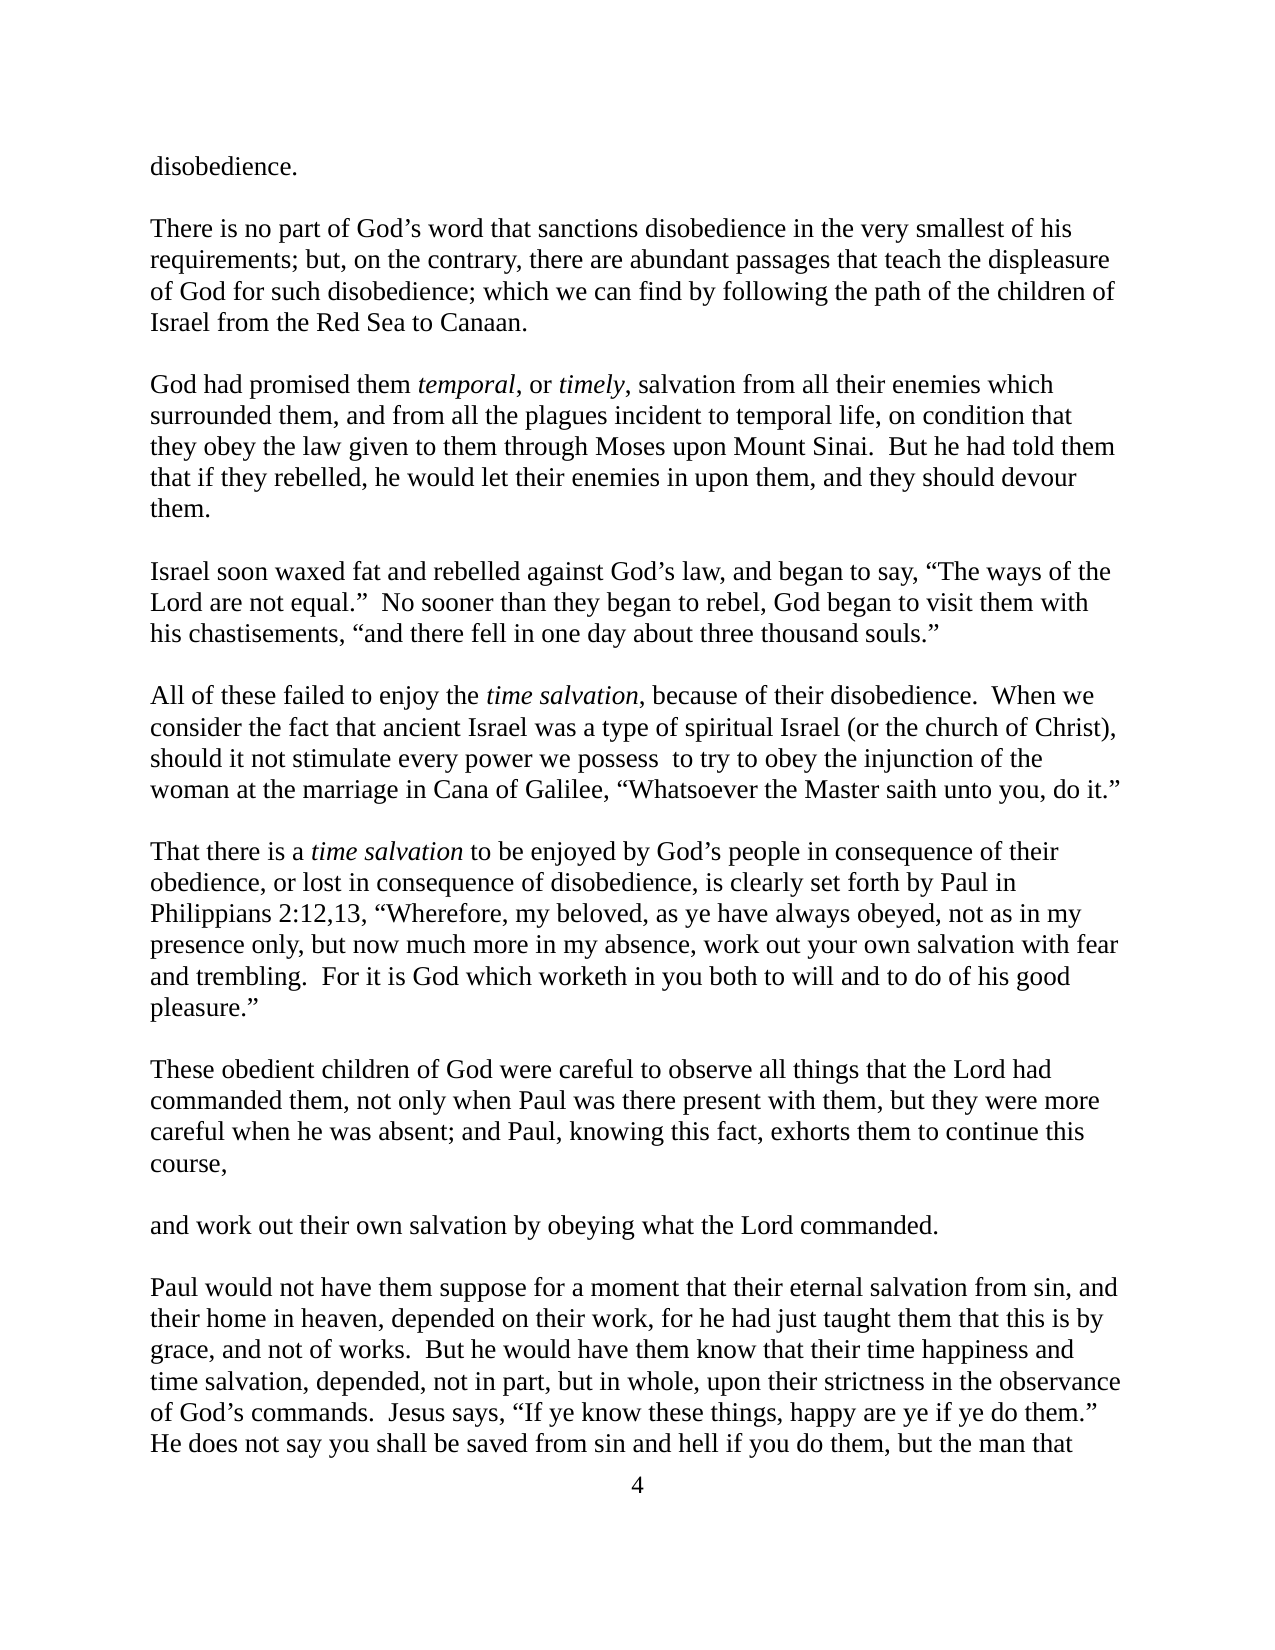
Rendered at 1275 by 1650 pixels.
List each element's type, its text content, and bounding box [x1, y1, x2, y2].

text Israel soon waxed fat and rebelled against God’s law, and began to say, “The ways of the Lord are not equal.” No sooner than they began to rebel, God began to visit them with his chastisements, “and there fell in one day about three thousand souls.” [150, 555, 1125, 648]
text disobedience. [150, 150, 1125, 181]
text Paul would not have them suppose for a moment that their eternal salvation from sin, and their home in heaven, depended on their work, for he had just taught them that this is by grace, and not of works. But he would have them know that their time happiness and time salvation, depended, not in part, but in whole, upon their strictness in the observance of God’s commands. Jesus says, “If ye know these things, happy are ye if ye do them.” He does not say you shall be saved from sin and hell if you do them, but the man that [150, 1271, 1125, 1458]
text That there is a time salvation to be enjoyed by God’s people in consequence of their obedience, or lost in consequence of disobedience, is clearly set forth by Paul in Philippians 2:12,13, “Wherefore, my beloved, as ye have always obeyed, not as in my presence only, but now much more in my absence, work out your own salvation with fear and trembling. For it is God which worketh in you both to will and to do of his good pleasure.” [150, 835, 1125, 1022]
text There is no part of God’s word that sanctions disobedience in the very smallest of his requirements; but, on the contrary, there are abundant passages that teach the displeasure of God for such disobedience; which we can find by following the path of the children of Israel from the Red Sea to Canaan. [150, 212, 1125, 337]
text All of these failed to enjoy the time salvation, because of their disobedience. When we consider the fact that ancient Israel was a type of spiritual Israel (or the church of Christ), should it not stimulate every power we possess to try to obey the injunction of the woman at the marriage in Cana of Galilee, “Whatsoever the Master saith unto you, do it.” [150, 679, 1125, 804]
text and work out their own salvation by obeying what the Lord commanded. [150, 1209, 1125, 1240]
text These obedient children of God were careful to observe all things that the Lord had commanded them, not only when Paul was there present with them, but they were more careful when he was absent; and Paul, knowing this fact, exhorts them to continue this course, [150, 1053, 1125, 1178]
text God had promised them temporal, or timely, salvation from all their enemies which surrounded them, and from all the plagues incident to temporal life, on condition that they obey the law given to them through Moses upon Mount Sinai. But he had told them that if they rebelled, he would let their enemies in upon them, and they should devour them. [150, 368, 1125, 524]
